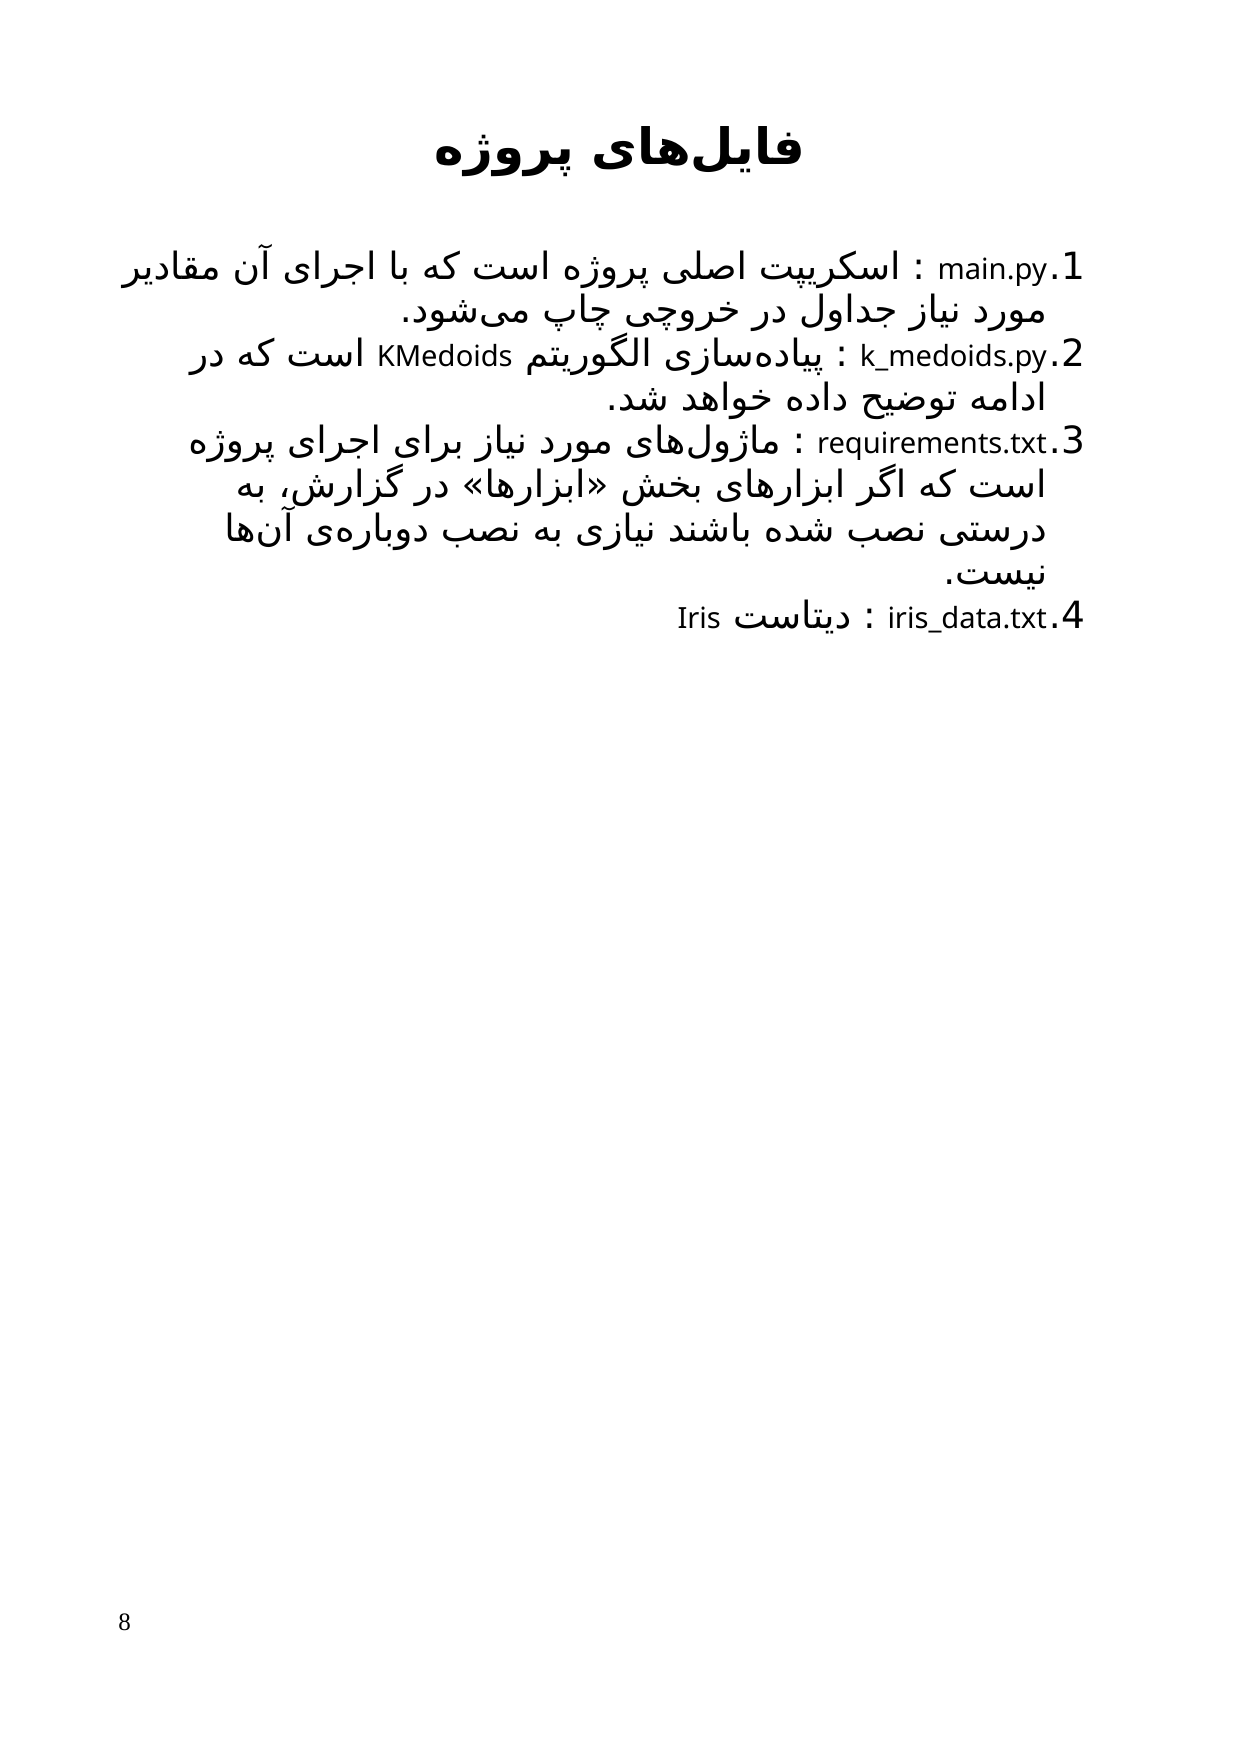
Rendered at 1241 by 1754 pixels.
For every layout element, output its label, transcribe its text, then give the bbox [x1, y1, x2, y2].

text فایل‌های پروژه [118, 118, 1122, 176]
list k_medoids.py : پیاده‌سازی الگوریتم KMedoids است که در ادامه توضیح داده خواهد شد. [118, 332, 1084, 419]
list iris_data.txt : دیتاست Iris [118, 594, 1084, 637]
list requirements.txt : ماژول‌های مورد نیاز برای اجرای پروژه است که اگر ابزارهای بخش «ابزارها» در گزارش، به درستی نصب شده باشند نیازی به نصب دوباره‌ی آن‌ها نیست. [118, 419, 1084, 594]
list main.py : اسکریپت اصلی پروژه است که با اجرای آن مقادیر مورد نیاز جداول در خروچی چاپ می‌شود. [118, 244, 1084, 332]
